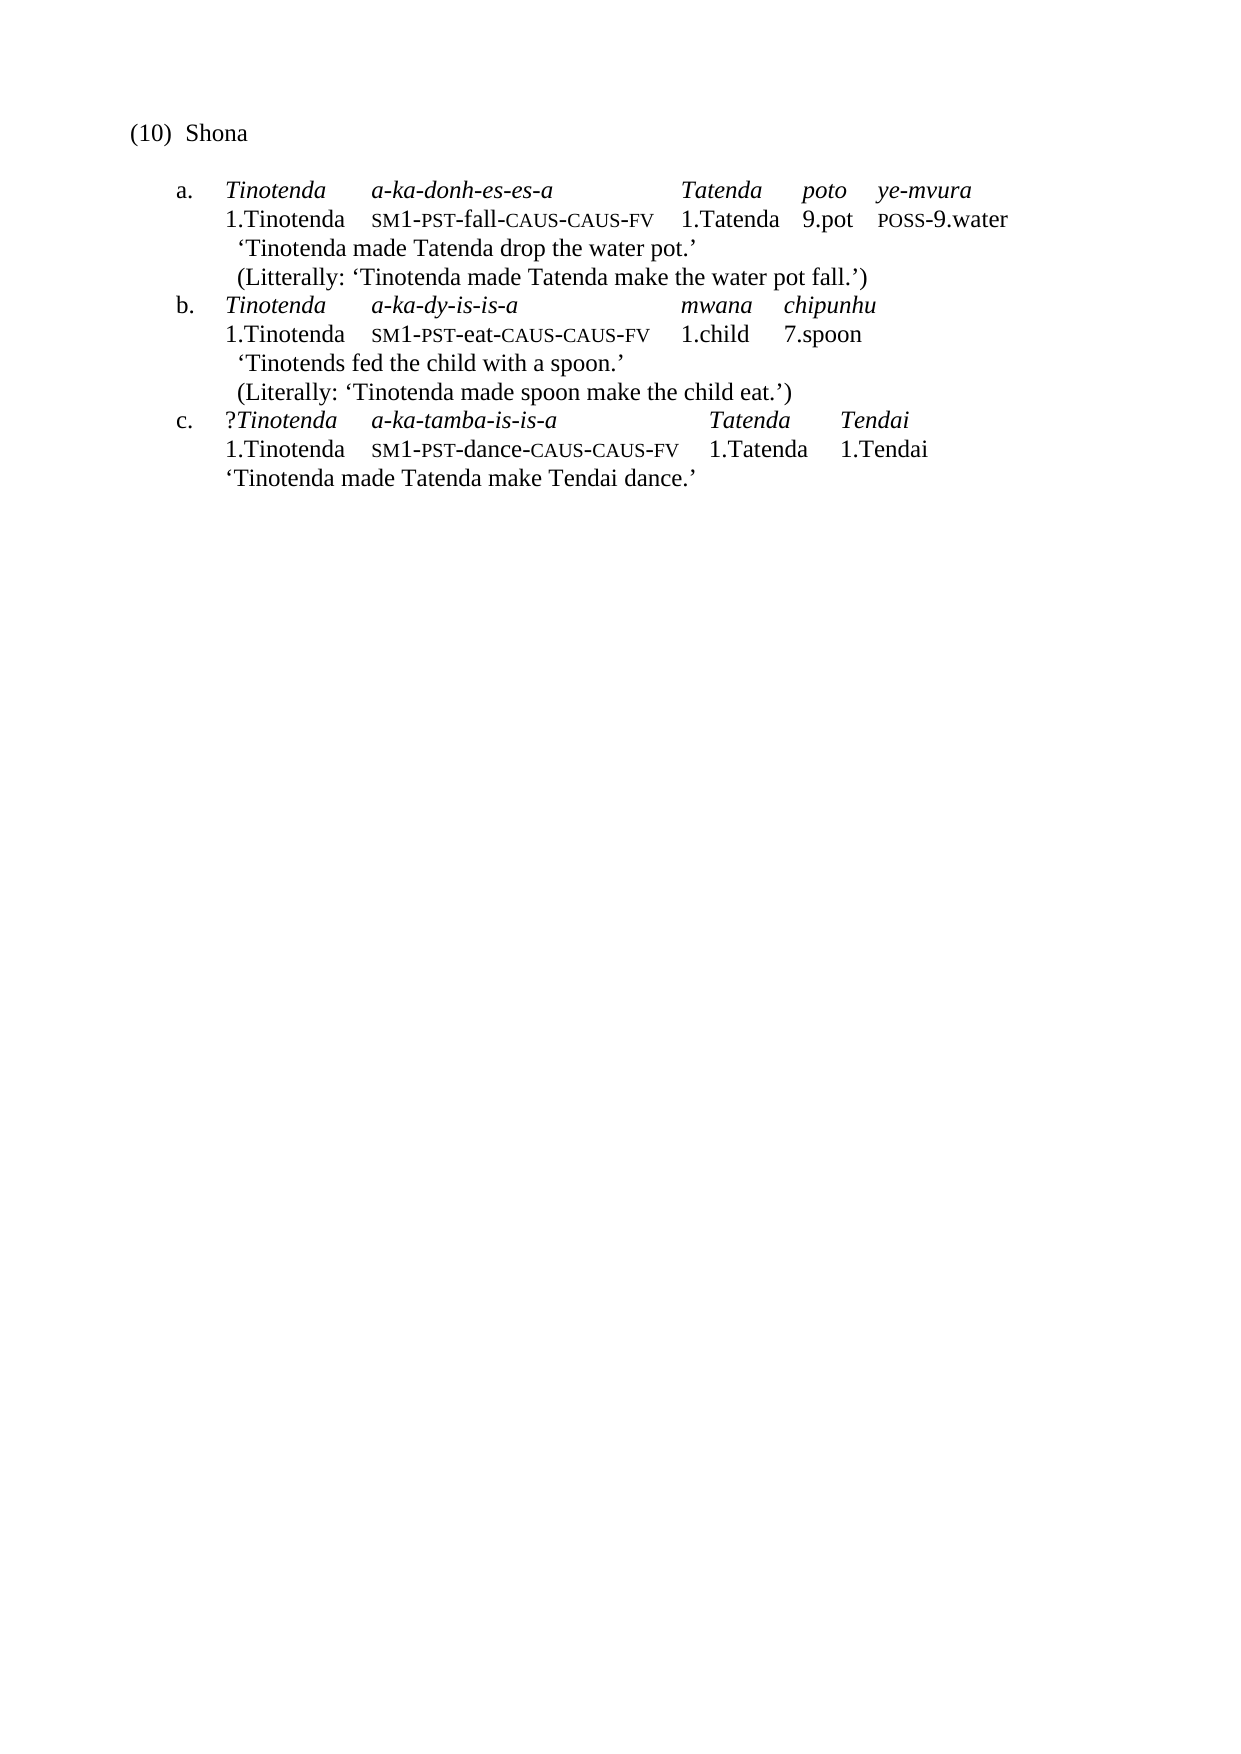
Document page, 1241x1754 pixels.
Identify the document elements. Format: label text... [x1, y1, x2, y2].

table_cell chipunhu [784, 291, 1037, 319]
table_header poto [803, 147, 877, 204]
table_cell [176, 233, 225, 291]
table_cell b. [176, 291, 225, 319]
table_cell [176, 435, 225, 463]
table_cell sm1-pst-eat-caus-caus-fv [371, 319, 681, 348]
table_header Tatenda [681, 147, 802, 204]
table_cell c. [176, 406, 225, 434]
table_cell 1.Tatenda [681, 204, 802, 233]
table_cell sm1-pst-dance-caus-caus-fv [371, 435, 709, 463]
table_cell 1.Tendai [840, 435, 1037, 463]
table_cell [176, 204, 225, 233]
table_cell 1.Tatenda [709, 435, 840, 463]
table_cell poss-9.water [878, 204, 1037, 233]
table_cell [176, 463, 225, 492]
table_cell Tatenda [709, 406, 840, 434]
table_cell 1.child [681, 319, 783, 348]
list Shona [130, 118, 827, 147]
table_cell 1.Tinotenda [225, 204, 371, 233]
table_cell ‘Tinotenda made Tatenda make Tendai dance.’ [225, 463, 1037, 492]
table_cell 9.pot [803, 204, 877, 233]
table_cell a-ka-dy-is-is-a [371, 291, 681, 319]
table_cell mwana [681, 291, 783, 319]
table_cell ?Tinotenda [225, 406, 371, 434]
table_cell sm1-pst-fall-caus-caus-fv [371, 204, 681, 233]
table_cell [176, 319, 225, 348]
table_cell a-ka-tamba-is-is-a [371, 406, 709, 434]
table_cell Tendai [840, 406, 1037, 434]
table_cell 1.Tinotenda [225, 435, 371, 463]
table_header a-ka-donh-es-es-a [371, 147, 681, 204]
table_header Tinotenda [225, 147, 371, 204]
table_cell 1.Tinotenda [225, 319, 371, 348]
table_cell ‘Tinotends fed the child with a spoon.’ (Literally: ‘Tinotenda made spoon make the child eat.’) [225, 348, 1037, 406]
table_header ye-mvura [878, 147, 1037, 204]
table_cell Tinotenda [225, 291, 371, 319]
table_cell ‘Tinotenda made Tatenda drop the water pot.’ (Litterally: ‘Tinotenda made Tatenda make the water pot fall.’) [225, 233, 1037, 291]
table_cell [176, 348, 225, 406]
table_header a. [176, 147, 225, 204]
table_cell 7.spoon [784, 319, 1037, 348]
